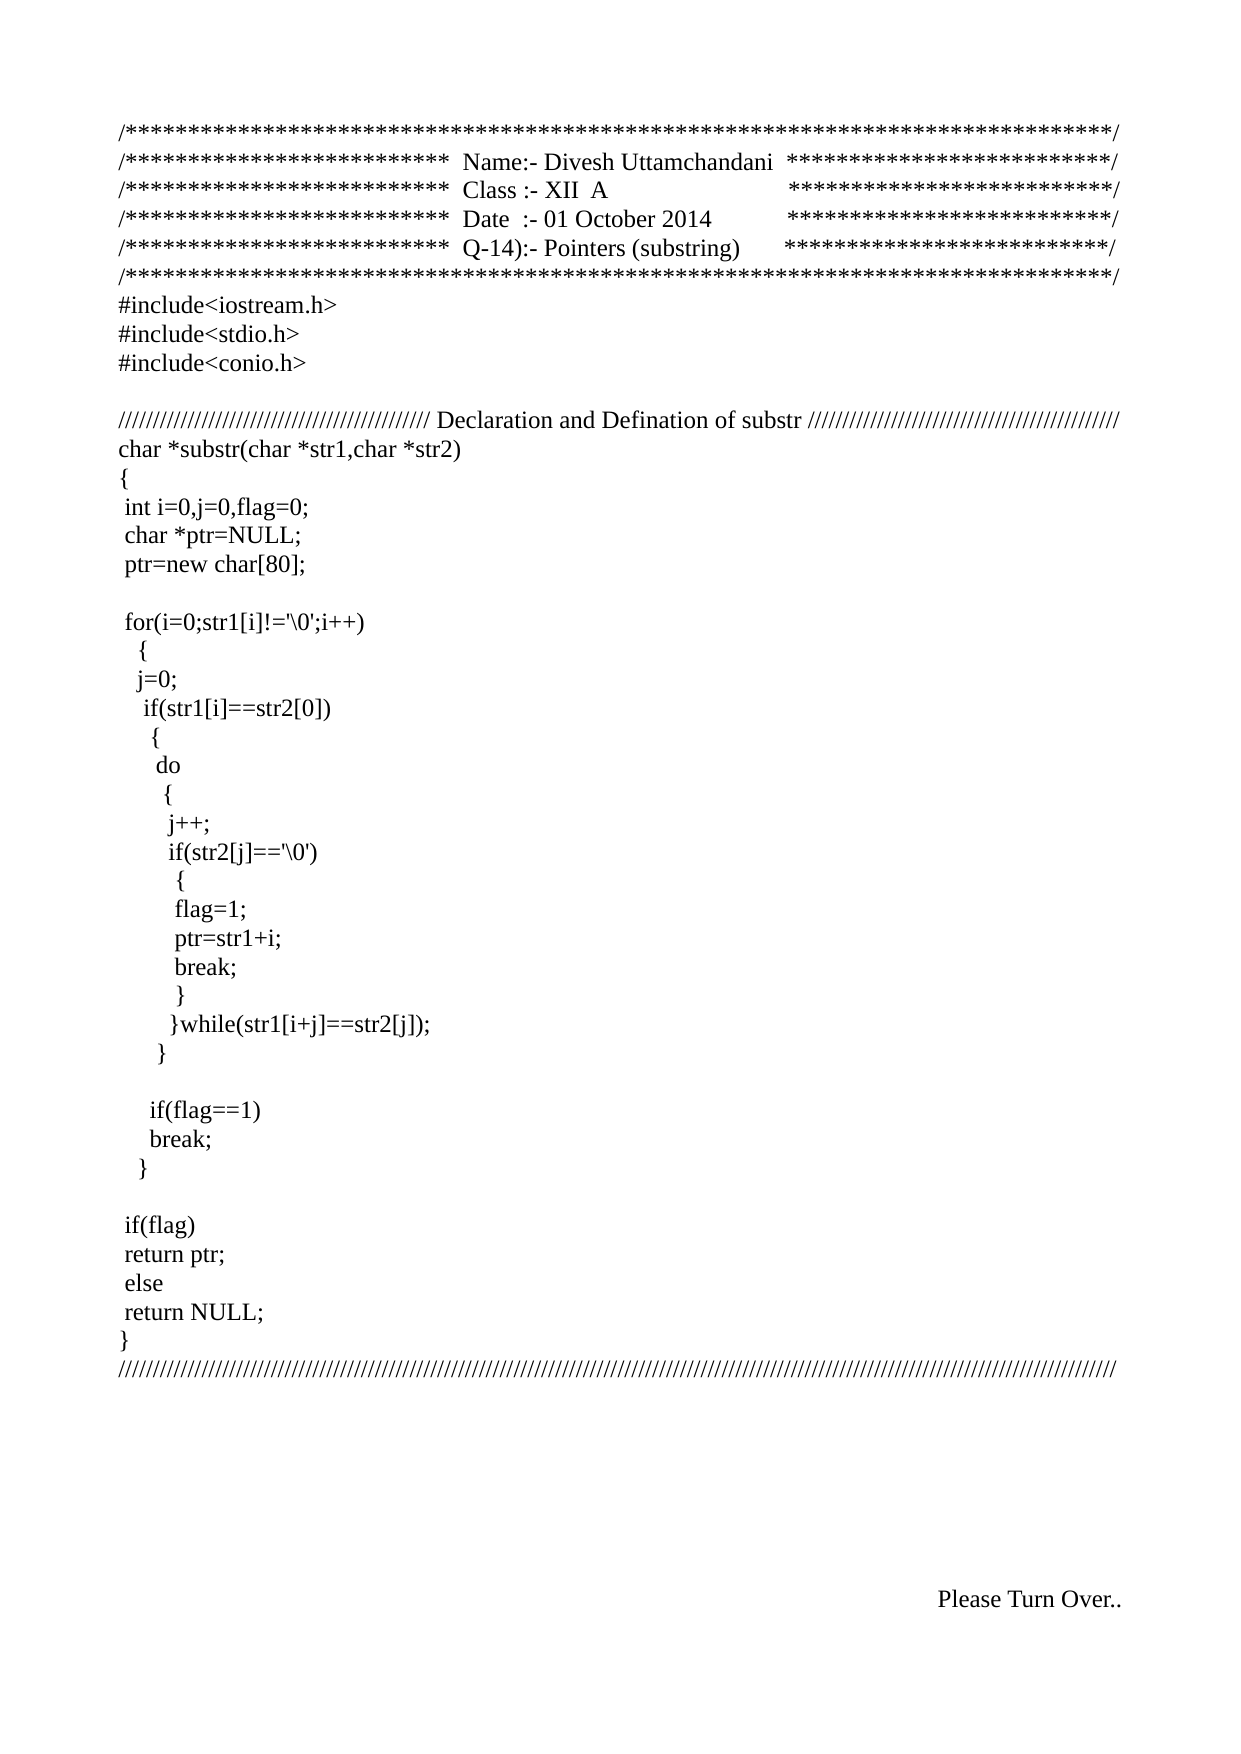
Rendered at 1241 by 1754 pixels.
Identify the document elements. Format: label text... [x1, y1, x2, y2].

text if(str2[j]=='\0') [118, 837, 1122, 866]
text break; [118, 952, 1122, 981]
text }while(str1[i+j]==str2[j]); [118, 1009, 1122, 1038]
text //////////////////////////////////////////////////////////////////////////////////////////////////////////////////////////////////////////////// [118, 1354, 1122, 1383]
text return NULL; [118, 1297, 1122, 1326]
text #include<conio.h> [118, 348, 1122, 377]
text /*******************************************************************************/ [118, 262, 1122, 291]
text { [118, 779, 1122, 808]
text char *substr(char *str1,char *str2) [118, 434, 1122, 463]
text char *ptr=NULL; [118, 521, 1122, 549]
text break; [118, 1124, 1122, 1153]
text /************************** Class :- XII A **************************/ [118, 176, 1122, 204]
text ///////////////////////////////////////////// Declaration and Defination of substr ///////////////////////////////////////////// [118, 406, 1122, 434]
text { [118, 636, 1122, 664]
text for(i=0;str1[i]!='\0';i++) [118, 607, 1122, 636]
text /************************** Q-14):- Pointers (substring) **************************/ [118, 233, 1122, 262]
text int i=0,j=0,flag=0; [118, 492, 1122, 521]
text } [118, 1326, 1122, 1354]
text ptr=str1+i; [118, 923, 1122, 952]
text j=0; [118, 664, 1122, 693]
text #include<iostream.h> [118, 291, 1122, 319]
text else [118, 1268, 1122, 1297]
text { [118, 463, 1122, 492]
text flag=1; [118, 894, 1122, 923]
text } [118, 981, 1122, 1009]
text Please Turn Over.. [118, 1584, 1122, 1613]
text { [118, 722, 1122, 751]
text return ptr; [118, 1239, 1122, 1268]
text ptr=new char[80]; [118, 549, 1122, 578]
text { [118, 866, 1122, 894]
text if(flag) [118, 1211, 1122, 1239]
text /*******************************************************************************/ [118, 118, 1122, 147]
text #include<stdio.h> [118, 319, 1122, 348]
text if(flag==1) [118, 1096, 1122, 1124]
text /************************** Date :- 01 October 2014 **************************/ [118, 204, 1122, 233]
text j++; [118, 808, 1122, 837]
text } [118, 1153, 1122, 1182]
text } [118, 1038, 1122, 1067]
text do [118, 751, 1122, 779]
text /************************** Name:- Divesh Uttamchandani **************************/ [118, 147, 1122, 176]
text if(str1[i]==str2[0]) [118, 693, 1122, 722]
